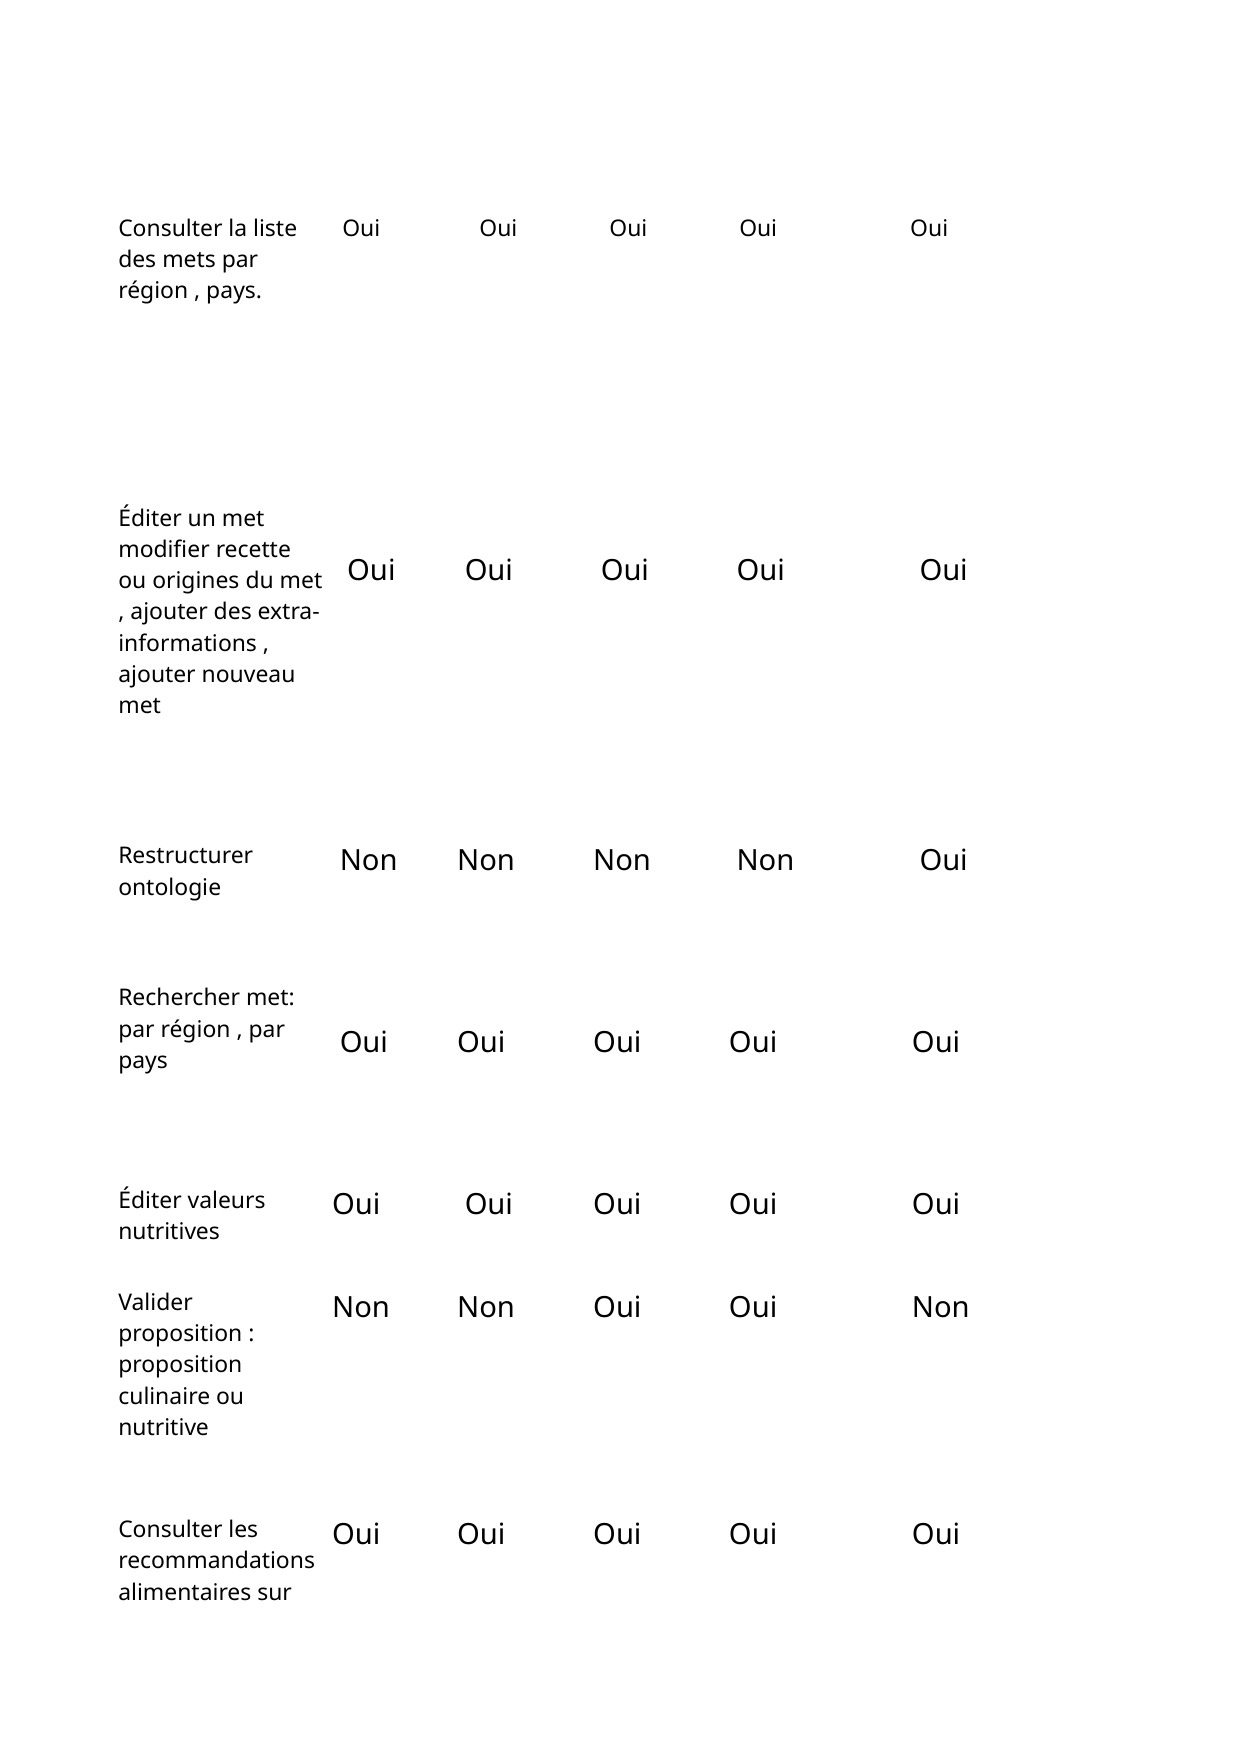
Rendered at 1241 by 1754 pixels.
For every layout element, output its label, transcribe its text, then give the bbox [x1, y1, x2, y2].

table_header [449, 118, 585, 181]
table_cell Non [721, 760, 904, 942]
table_cell Oui [904, 1473, 1181, 1611]
table_cell Rechercher met: par région , par pays [118, 942, 324, 1144]
table_cell Non [585, 760, 721, 942]
table_cell Éditer un met modifier recette ou origines du met , ajouter des extra-informations , ajouter nouveau met [118, 431, 324, 760]
table_cell Oui [721, 1144, 904, 1246]
table_cell Oui [585, 431, 721, 760]
table_cell Valider proposition : proposition culinaire ou nutritive [118, 1246, 324, 1473]
table_cell Oui [324, 1473, 449, 1611]
table_cell Oui [904, 181, 1181, 431]
table_cell Oui [904, 1144, 1181, 1246]
table_cell Oui [449, 431, 585, 760]
table_header [118, 118, 324, 181]
table_header [721, 118, 904, 181]
table_cell Non [324, 760, 449, 942]
table_cell Restructurer ontologie [118, 760, 324, 942]
table_cell Oui [324, 431, 449, 760]
table_cell Oui [721, 431, 904, 760]
table_cell Oui [449, 1473, 585, 1611]
table_cell Non [449, 760, 585, 942]
table_cell Oui [904, 431, 1181, 760]
table_cell Oui [449, 181, 585, 431]
table_cell Oui [449, 942, 585, 1144]
table_cell Oui [721, 1473, 904, 1611]
table_cell Oui [324, 942, 449, 1144]
table_cell Oui [721, 1246, 904, 1473]
table_cell Oui [585, 942, 721, 1144]
table_cell Oui [585, 1144, 721, 1246]
table_header [324, 118, 449, 181]
table_cell Oui [324, 181, 449, 431]
table_cell Oui [585, 1246, 721, 1473]
table_cell Oui [585, 181, 721, 431]
table_cell Oui [449, 1144, 585, 1246]
table_cell Oui [324, 1144, 449, 1246]
table_header [585, 118, 721, 181]
table_cell Oui [904, 760, 1181, 942]
table_cell Éditer valeurs nutritives [118, 1144, 324, 1246]
table_cell Non [449, 1246, 585, 1473]
table_cell Oui [585, 1473, 721, 1611]
table_header [904, 118, 1181, 181]
table_cell Oui [721, 181, 904, 431]
table_cell Consulter la liste des mets par région , pays. [118, 181, 324, 431]
table_cell Consulter les recommandations alimentaires sur [118, 1473, 324, 1611]
table_cell Oui [904, 942, 1181, 1144]
table_cell Non [324, 1246, 449, 1473]
table_cell Oui [721, 942, 904, 1144]
table_cell Non [904, 1246, 1181, 1473]
